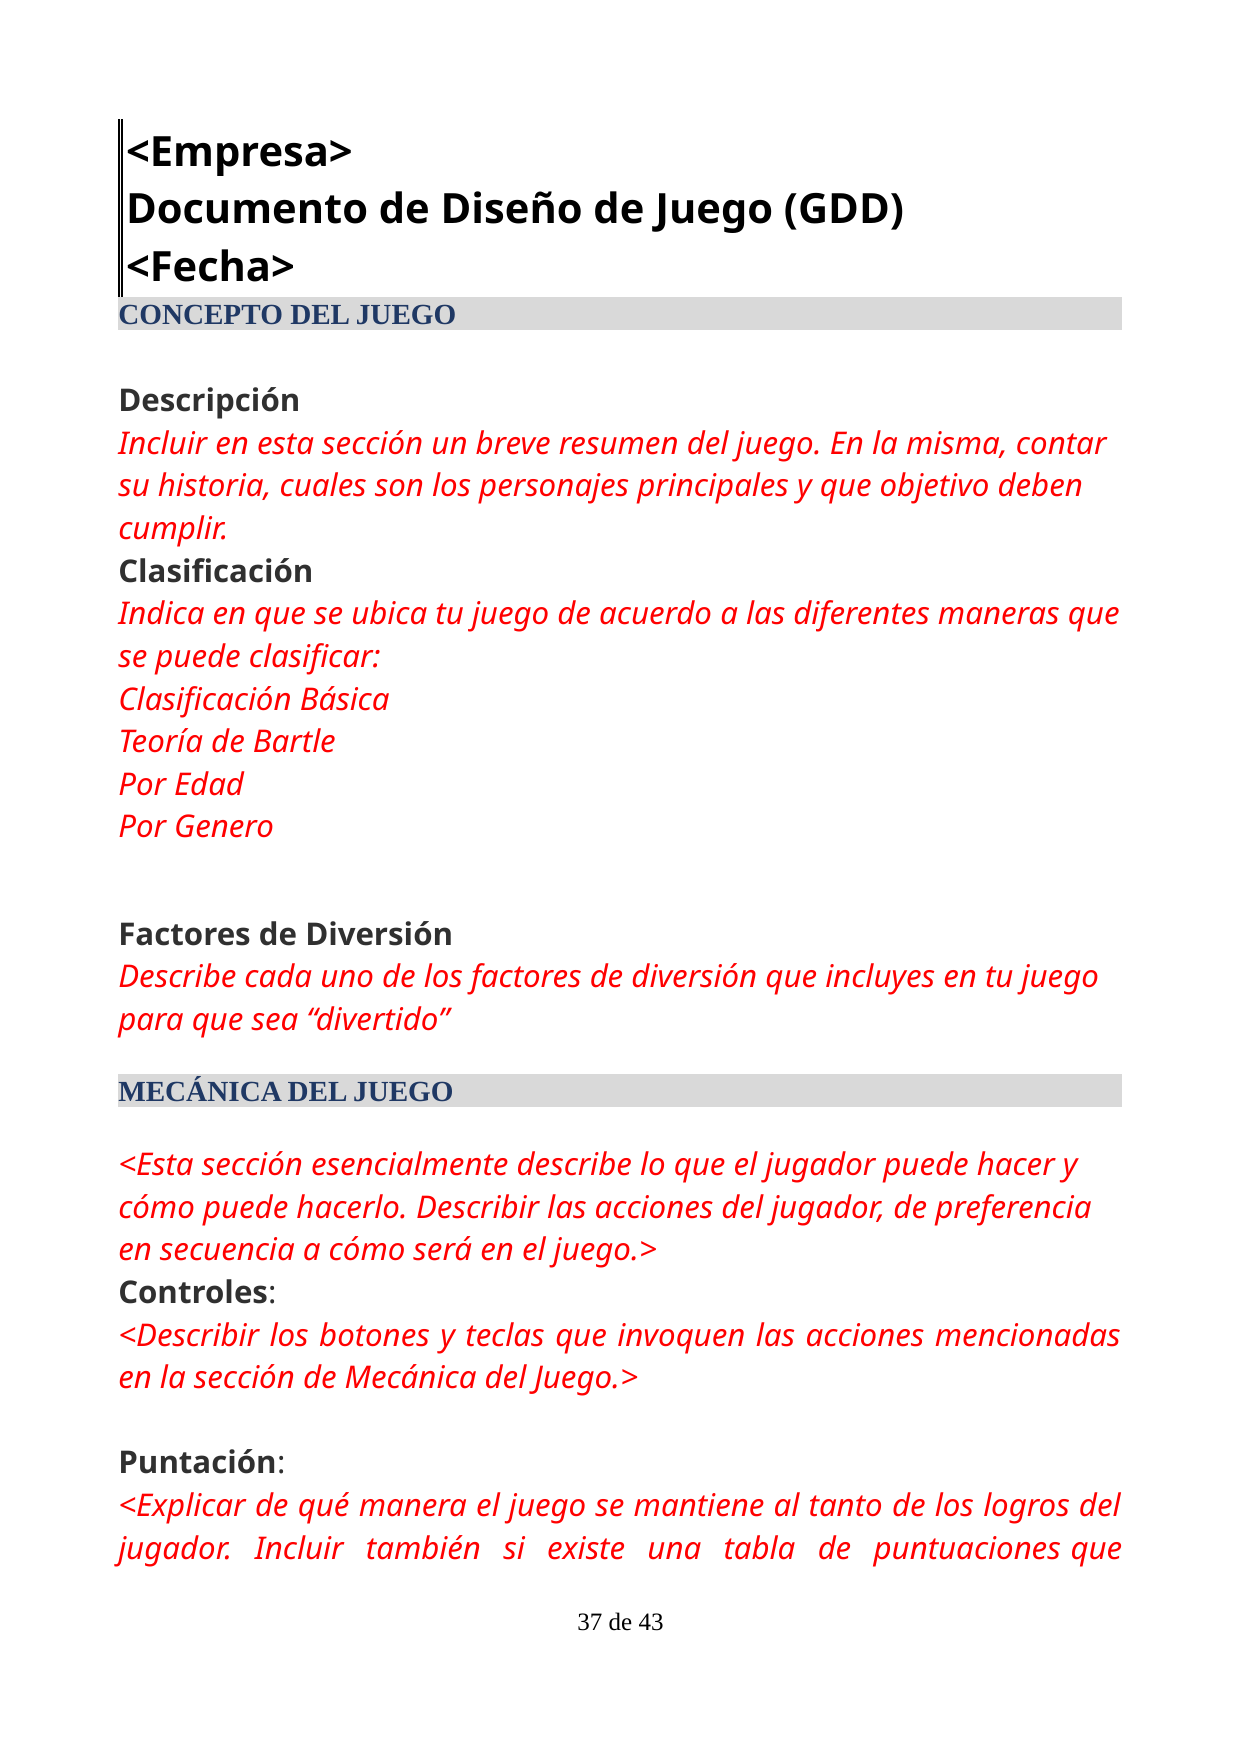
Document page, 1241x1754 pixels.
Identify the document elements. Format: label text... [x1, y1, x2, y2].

list Indica en que se ubica tu juego de acuerdo a las diferentes maneras que se puede clasificar: [118, 591, 1122, 676]
list <Explicar de qué manera el juego se mantiene al tanto de los logros del jugador. Incluir también si existe una tabla de puntuaciones que [118, 1483, 1122, 1568]
list Por Edad [118, 762, 1122, 804]
list <Esta sección esencialmente describe lo que el jugador puede hacer y cómo puede hacerlo. Describir las acciones del jugador, de preferencia en secuencia a cómo será en el juego.> [118, 1142, 1122, 1270]
list Teoría de Bartle [118, 719, 1122, 762]
title <Empresa> Documento de Diseño de Juego (GDD) [123, 119, 1122, 234]
list Describe cada uno de los factores de diversión que incluyes en tu juego para que sea “divertido” [118, 954, 1122, 1039]
subtitle Concepto del Juego [118, 297, 1122, 330]
list <Describir los botones y teclas que invoquen las acciones mencionadas en la sección de Mecánica del Juego.> [118, 1313, 1122, 1398]
list Controles: [118, 1270, 1122, 1313]
list Por Genero [118, 804, 1122, 847]
list Puntación: [118, 1440, 1122, 1483]
list Incluir en esta sección un breve resumen del juego. En la misma, contar su historia, cuales son los personajes principales y que objetivo deben cumplir. [118, 421, 1122, 549]
subtitle Mecánica del Juego [118, 1074, 1122, 1107]
list Descripción [118, 378, 1122, 421]
list Clasificación [118, 549, 1122, 591]
list Clasificación Básica [118, 676, 1122, 719]
list Factores de Diversión [118, 911, 1122, 954]
title <Fecha> [123, 234, 1122, 297]
